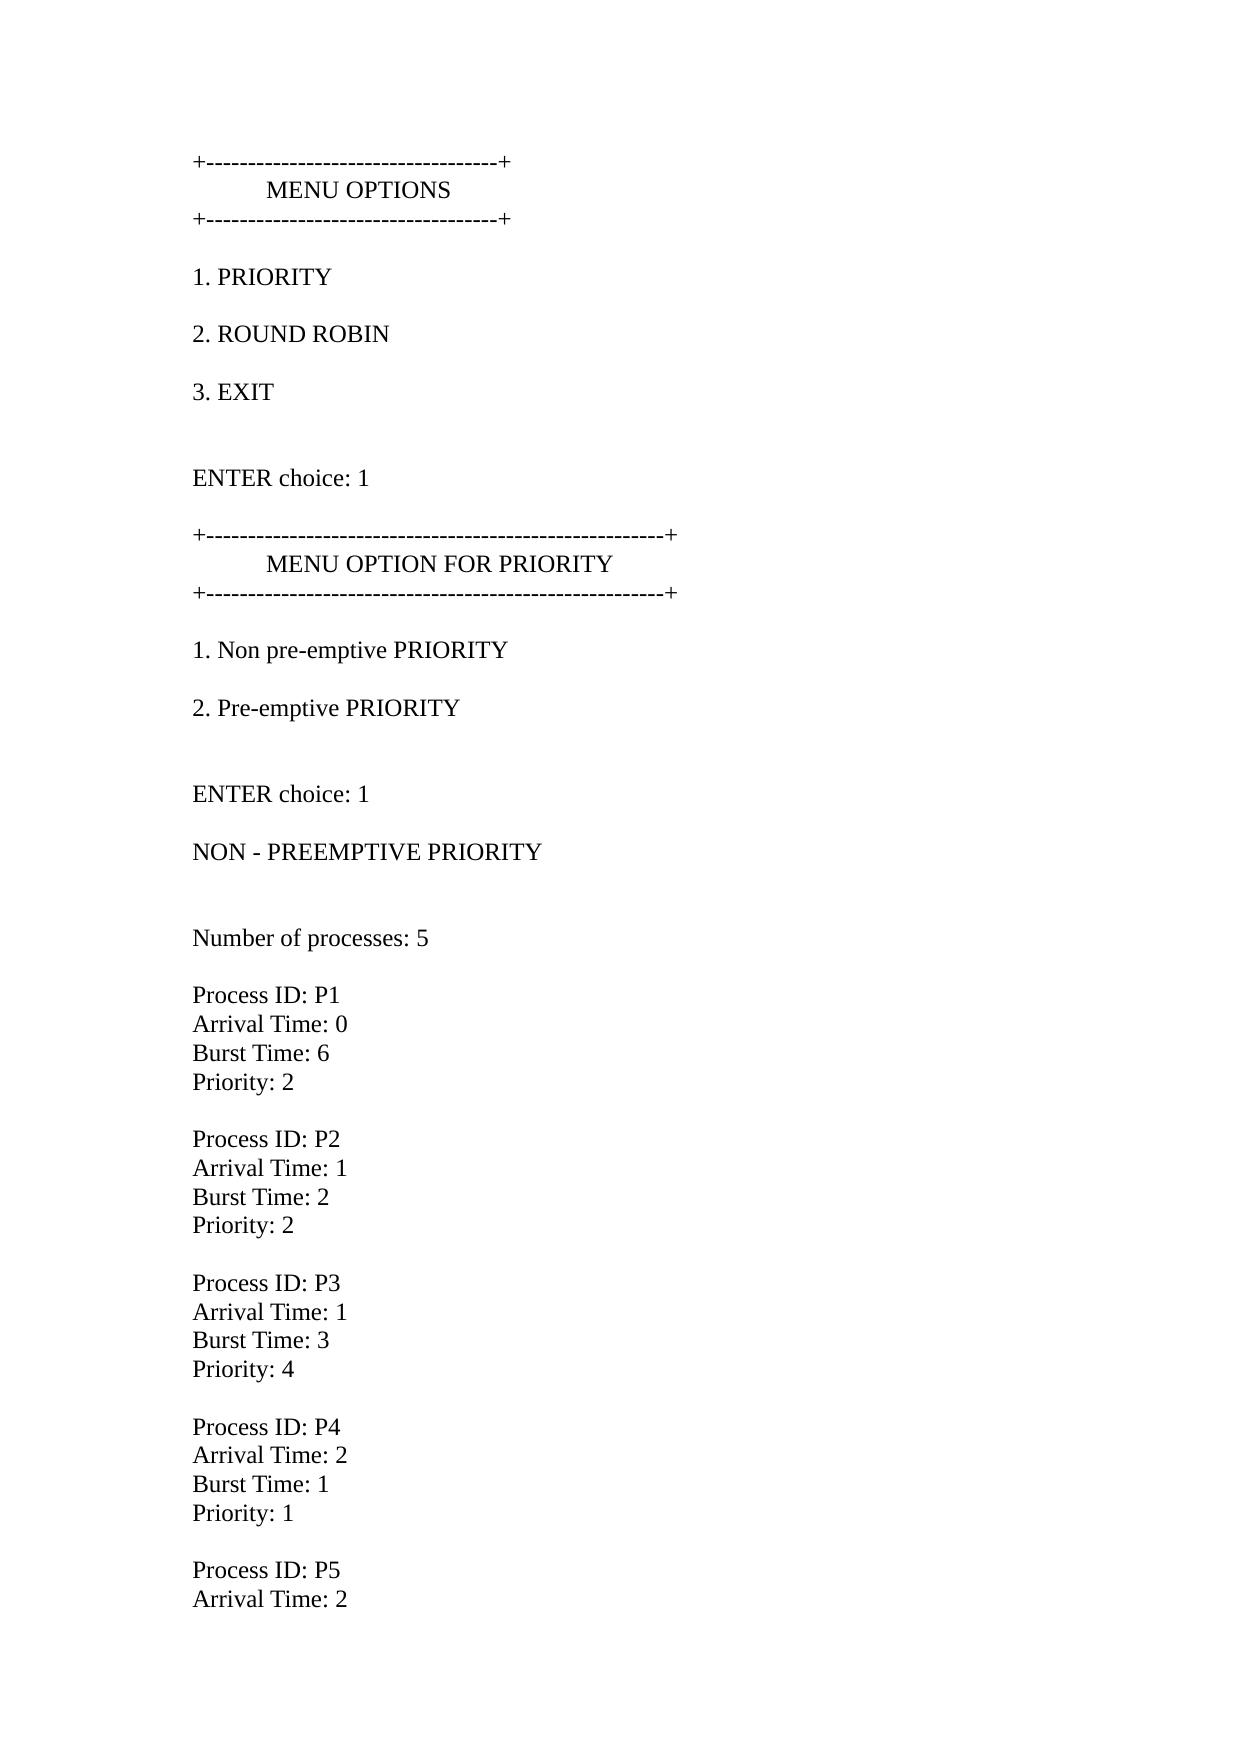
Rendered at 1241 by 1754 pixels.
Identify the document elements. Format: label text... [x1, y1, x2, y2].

text Priority: 1 [118, 1498, 1122, 1527]
text +-------------------------------------------------------+ [118, 521, 1122, 549]
text MENU OPTION FOR PRIORITY [118, 549, 1122, 578]
text Process ID: P4 [118, 1412, 1122, 1441]
text Process ID: P3 [118, 1268, 1122, 1297]
text Burst Time: 2 [118, 1182, 1122, 1211]
text Process ID: P5 [118, 1556, 1122, 1584]
text MENU OPTIONS [118, 176, 1122, 204]
text 2. ROUND ROBIN [118, 319, 1122, 348]
text Arrival Time: 1 [118, 1297, 1122, 1326]
text Burst Time: 1 [118, 1469, 1122, 1498]
text Process ID: P2 [118, 1124, 1122, 1153]
text Priority: 2 [118, 1211, 1122, 1239]
text NON - PREEMPTIVE PRIORITY [118, 837, 1122, 866]
text 1. PRIORITY [118, 262, 1122, 291]
text +-----------------------------------+ [118, 147, 1122, 176]
text 2. Pre-emptive PRIORITY [118, 693, 1122, 722]
text ENTER choice: 1 [118, 463, 1122, 492]
text Burst Time: 3 [118, 1326, 1122, 1354]
text 3. EXIT [118, 377, 1122, 406]
text Burst Time: 6 [118, 1038, 1122, 1067]
text Arrival Time: 1 [118, 1153, 1122, 1182]
text Process ID: P1 [118, 981, 1122, 1009]
text +-------------------------------------------------------+ [118, 578, 1122, 607]
text Priority: 4 [118, 1354, 1122, 1383]
text Arrival Time: 2 [118, 1441, 1122, 1469]
text Number of processes: 5 [118, 923, 1122, 952]
text ENTER choice: 1 [118, 779, 1122, 808]
text 1. Non pre-emptive PRIORITY [118, 636, 1122, 664]
text Arrival Time: 2 [118, 1584, 1122, 1613]
text Priority: 2 [118, 1067, 1122, 1096]
text Arrival Time: 0 [118, 1009, 1122, 1038]
text +-----------------------------------+ [118, 204, 1122, 233]
